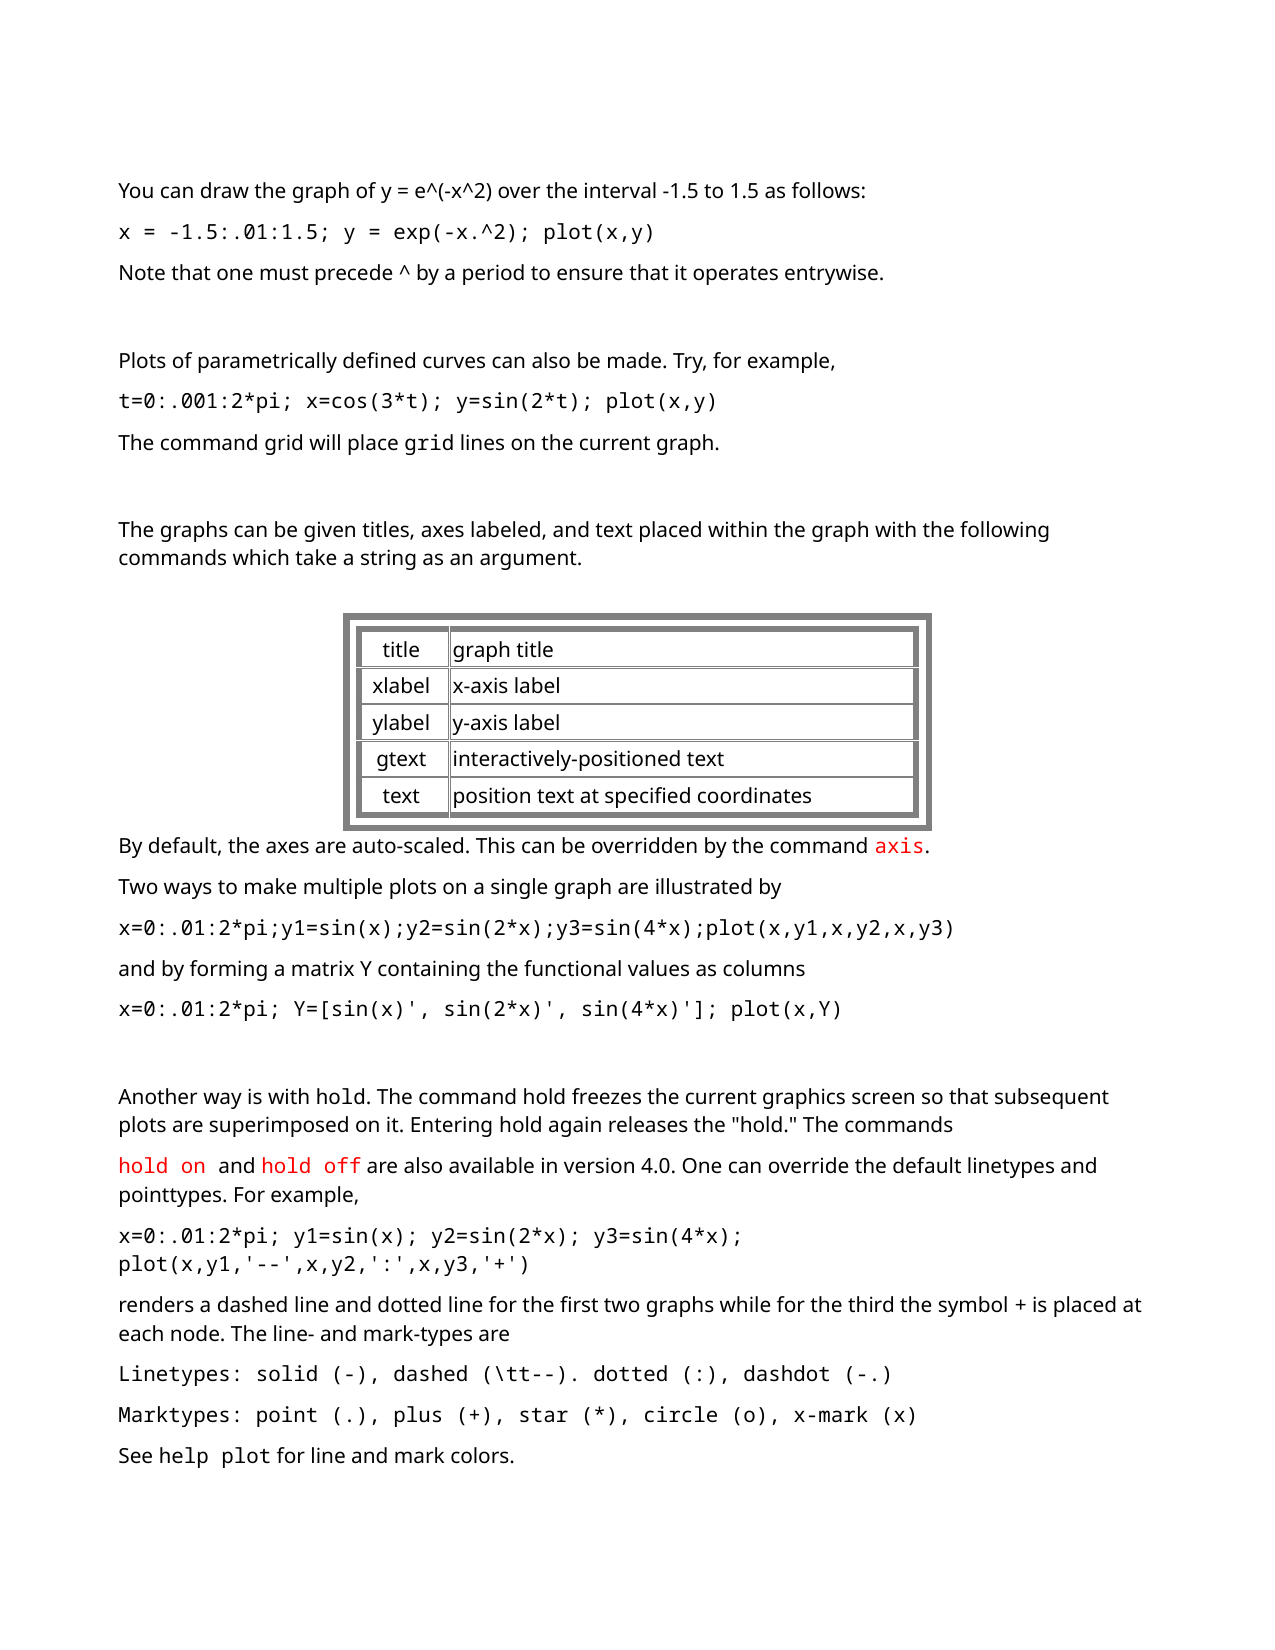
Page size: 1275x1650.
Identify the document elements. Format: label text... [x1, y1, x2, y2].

table_cell ylabel [362, 705, 448, 739]
text and by forming a matrix Y containing the functional values as columns [118, 954, 1157, 982]
table_cell gtext [362, 742, 448, 776]
text Marktypes: point (.), plus (+), star (*), circle (o), x-mark (x) [118, 1401, 1157, 1429]
table_cell text [362, 778, 448, 812]
table_cell position text at specified coordinates [451, 778, 913, 812]
text Plots of parametrically defined curves can also be made. Try, for example, [118, 346, 1157, 374]
text x=0:.01:2*pi;y1=sin(x);y2=sin(2*x);y3=sin(4*x);plot(x,y1,x,y2,x,y3) [118, 913, 1157, 941]
text t=0:.001:2*pi; x=cos(3*t); y=sin(2*t); plot(x,y) [118, 387, 1157, 415]
table_cell x-axis label [451, 669, 913, 703]
text You can draw the graph of y = e^(-x^2) over the interval -1.5 to 1.5 as follows: [118, 176, 1157, 205]
table_cell interactively-positioned text [451, 742, 913, 776]
text The command grid will place grid lines on the current graph. [118, 428, 1157, 456]
text renders a dashed line and dotted line for the first two graphs while for the third the symbol + is placed at each node. The line- and mark-types are [118, 1290, 1157, 1347]
text Linetypes: solid (-), dashed (\tt--). dotted (:), dashdot (-.) [118, 1359, 1157, 1388]
text By default, the axes are auto-scaled. This can be overridden by the command axis. [118, 831, 1157, 859]
text Two ways to make multiple plots on a single graph are illustrated by [118, 872, 1157, 900]
text hold on and hold off are also available in version 4.0. One can override the default linetypes and pointtypes. For example, [118, 1151, 1157, 1208]
text x=0:.01:2*pi; Y=[sin(x)', sin(2*x)', sin(4*x)']; plot(x,Y) [118, 994, 1157, 1023]
table_cell y-axis label [451, 705, 913, 739]
table_header title [353, 620, 449, 666]
text Note that one must precede ^ by a period to ensure that it operates entrywise. [118, 258, 1157, 287]
text Another way is with hold. The command hold freezes the current graphics screen so that subsequent plots are superimposed on it. Entering hold again releases the "hold." The commands [118, 1082, 1157, 1139]
table_cell [353, 739, 361, 776]
text The graphs can be given titles, axes labeled, and text placed within the graph with the following commands which take a string as an argument. [118, 515, 1157, 572]
table_header graph title [450, 620, 922, 666]
text x = -1.5:.01:1.5; y = exp(-x.^2); plot(x,y) [118, 217, 1157, 246]
text x=0:.01:2*pi; y1=sin(x); y2=sin(2*x); y3=sin(4*x); plot(x,y1,'--',x,y2,':',x,y3,'+') [118, 1221, 1157, 1278]
table_cell xlabel [362, 669, 448, 703]
text See help plot for line and mark colors. [118, 1441, 1157, 1470]
table_cell [353, 666, 361, 703]
